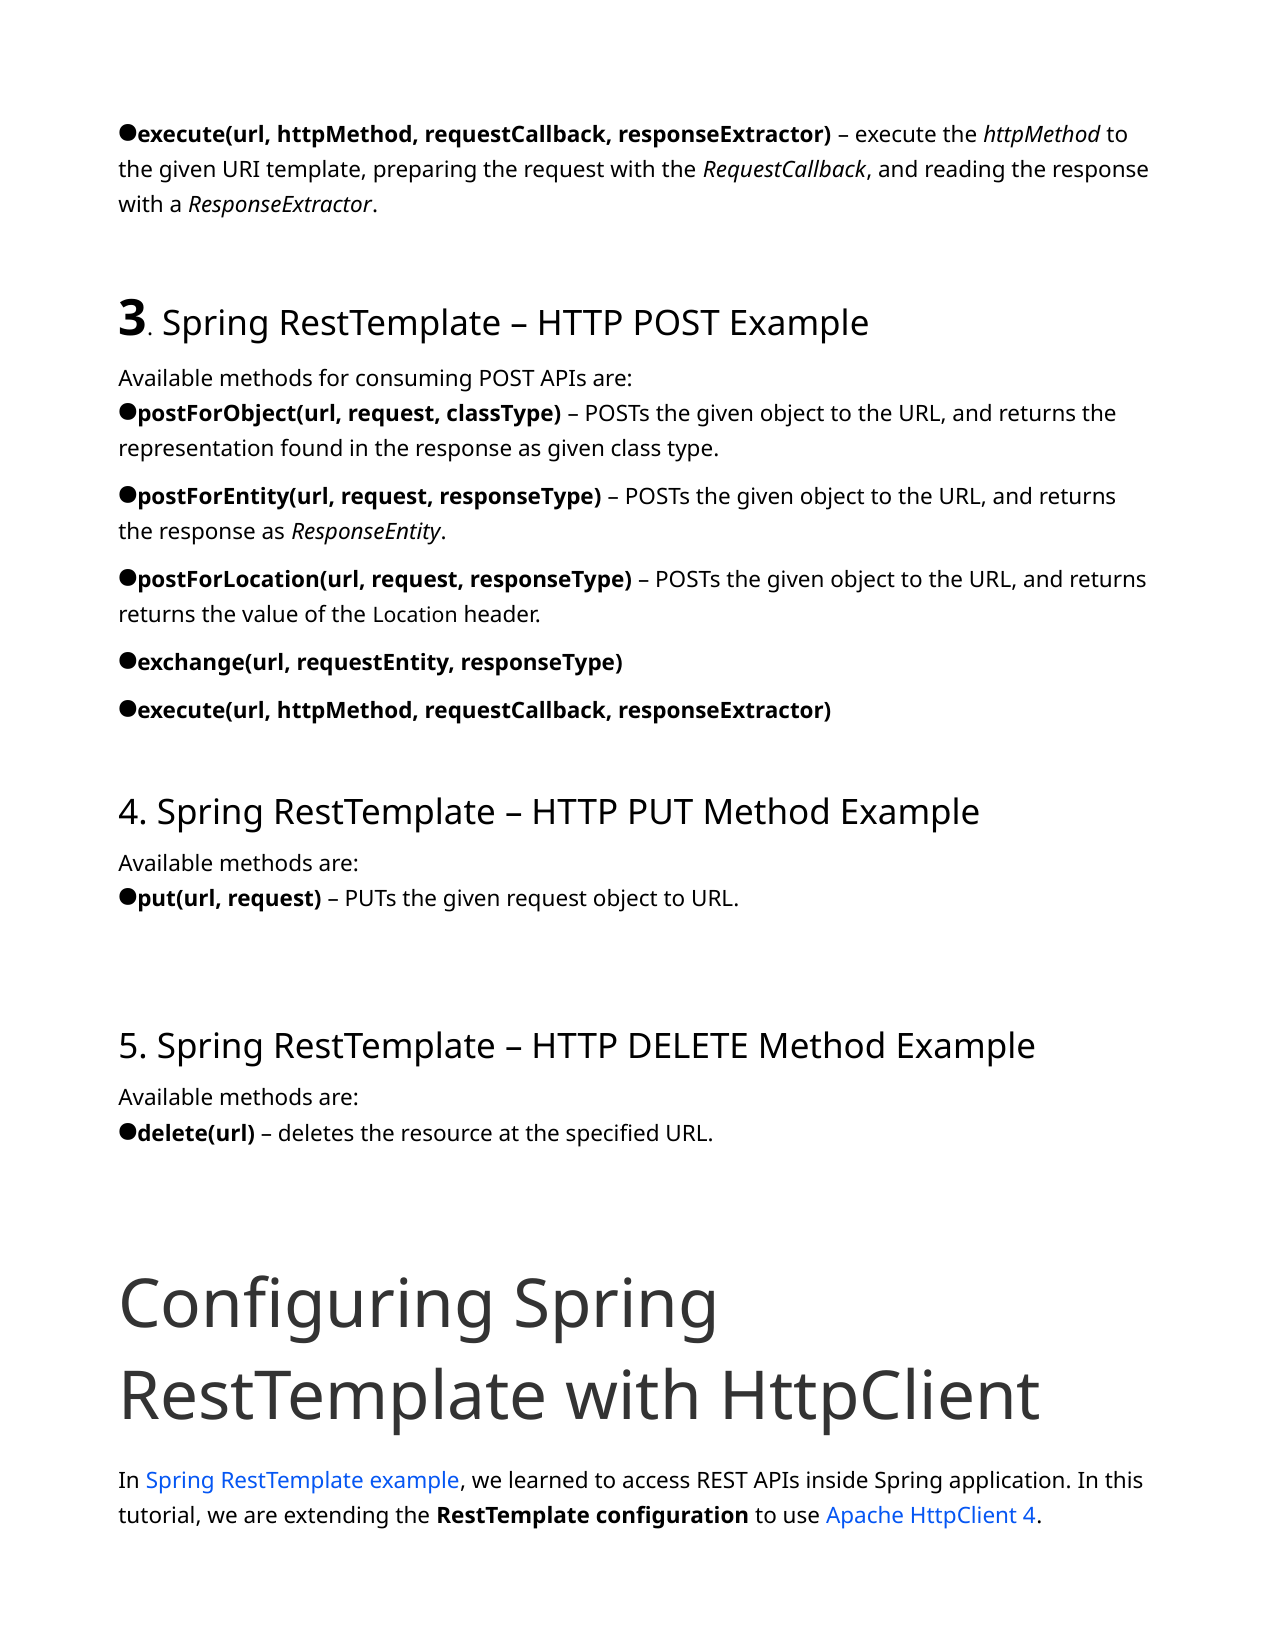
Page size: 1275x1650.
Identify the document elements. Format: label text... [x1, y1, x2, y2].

subtitle 4. Spring RestTemplate – HTTP PUT Method Example [118, 787, 1157, 835]
subtitle 5. Spring RestTemplate – HTTP DELETE Method Example [118, 1021, 1157, 1069]
text Available methods are: [118, 847, 1157, 878]
list exchange(url, requestEntity, responseType) [118, 646, 1157, 677]
text Available methods for consuming POST APIs are: [118, 362, 1157, 393]
subtitle 3. Spring RestTemplate – HTTP POST Example [118, 282, 1157, 350]
text Available methods are: [118, 1082, 1157, 1112]
list postForLocation(url, request, responseType) – POSTs the given object to the URL, and returns returns the value of the Location header. [118, 563, 1157, 629]
list execute(url, httpMethod, requestCallback, responseExtractor) – execute the httpMethod to the given URI template, preparing the request with the RequestCallback, and reading the response with a ResponseExtractor. [118, 118, 1157, 219]
list delete(url) – deletes the resource at the specified URL. [118, 1117, 1157, 1147]
list postForEntity(url, request, responseType) – POSTs the given object to the URL, and returns the response as ResponseEntity. [118, 481, 1157, 546]
list postForObject(url, request, classType) – POSTs the given object to the URL, and returns the representation found in the response as given class type. [118, 398, 1157, 463]
list execute(url, httpMethod, requestCallback, responseExtractor) [118, 694, 1157, 725]
text In Spring RestTemplate example, we learned to access REST APIs inside Spring application. In this tutorial, we are extending the RestTemplate configuration to use Apache HttpClient 4. [118, 1464, 1157, 1530]
list put(url, request) – PUTs the given request object to URL. [118, 883, 1157, 913]
subtitle Configuring Spring RestTemplate with HttpClient [118, 1256, 1157, 1439]
